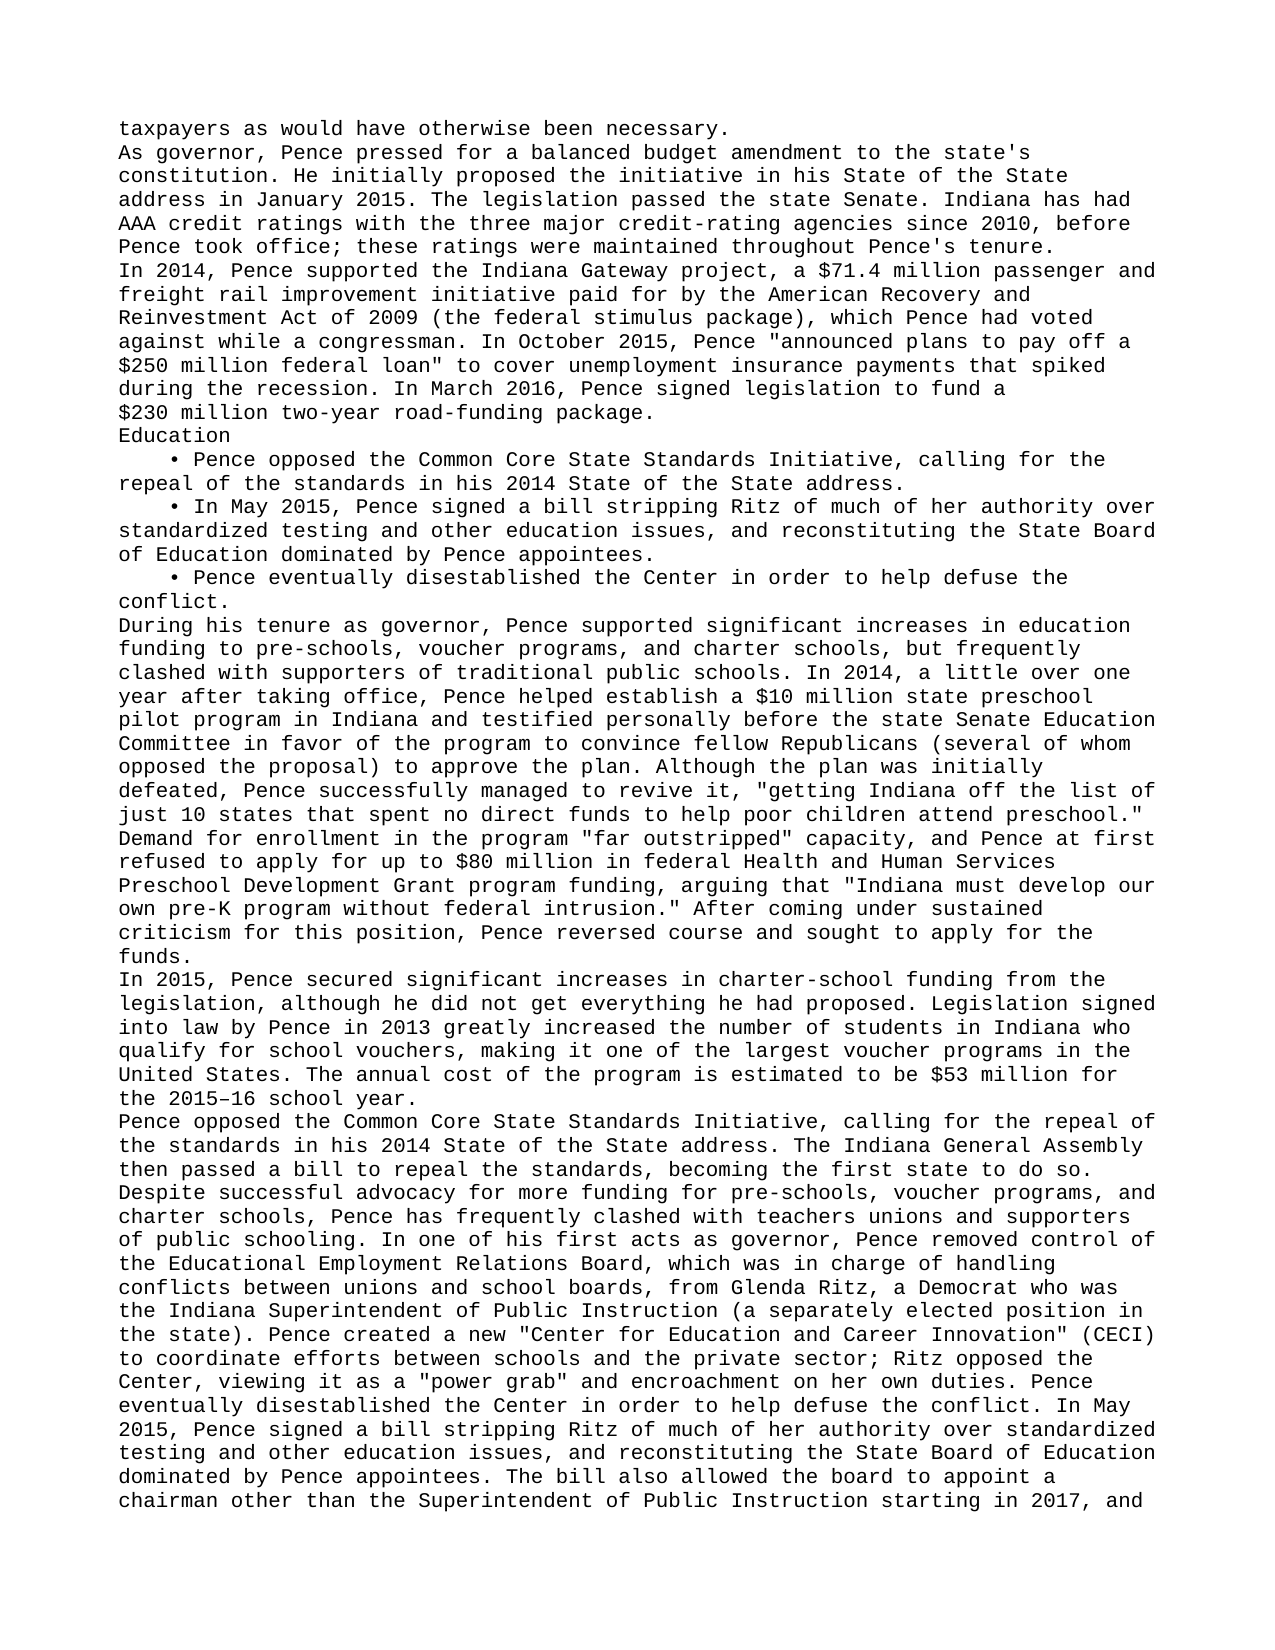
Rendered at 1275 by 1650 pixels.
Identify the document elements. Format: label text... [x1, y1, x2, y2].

text As governor, Pence pressed for a balanced budget amendment to the state's constitution. He initially proposed the initiative in his State of the State address in January 2015. The legislation passed the state Senate. Indiana has had AAA credit ratings with the three major credit-rating agencies since 2010, before Pence took office; these ratings were maintained throughout Pence's tenure. [118, 142, 1157, 260]
text Pence opposed the Common Core State Standards Initiative, calling for the repeal of the standards in his 2014 State of the State address. The Indiana General Assembly then passed a bill to repeal the standards, becoming the first state to do so. [118, 1111, 1157, 1182]
text Despite successful advocacy for more funding for pre-schools, voucher programs, and charter schools, Pence has frequently clashed with teachers unions and supporters of public schooling. In one of his first acts as governor, Pence removed control of the Educational Employment Relations Board, which was in charge of handling conflicts between unions and school boards, from Glenda Ritz, a Democrat who was the Indiana Superintendent of Public Instruction (a separately elected position in the state). Pence created a new "Center for Education and Career Innovation" (CECI) to coordinate efforts between schools and the private sector; Ritz opposed the Center, viewing it as a "power grab" and encroachment on her own duties. Pence eventually disestablished the Center in order to help defuse the conflict. In May 2015, Pence signed a bill stripping Ritz of much of her authority over standardized testing and other education issues, and reconstituting the State Board of Education dominated by Pence appointees. The bill also allowed the board to appoint a chairman other than the Superintendent of Public Instruction starting in 2017, and [118, 1182, 1157, 1513]
text In 2014, Pence supported the Indiana Gateway project, a $71.4 million passenger and freight rail improvement initiative paid for by the American Recovery and Reinvestment Act of 2009 (the federal stimulus package), which Pence had voted against while a congressman. In October 2015, Pence "announced plans to pay off a $250 million federal loan" to cover unemployment insurance payments that spiked during the recession. In March 2016, Pence signed legislation to fund a $230 million two-year road-funding package. [118, 260, 1157, 426]
text • Pence opposed the Common Core State Standards Initiative, calling for the repeal of the standards in his 2014 State of the State address. [118, 449, 1157, 496]
text taxpayers as would have otherwise been necessary. [118, 118, 1157, 142]
text • Pence eventually disestablished the Center in order to help defuse the conflict. [118, 567, 1157, 615]
text In 2015, Pence secured significant increases in charter-school funding from the legislation, although he did not get everything he had proposed. Legislation signed into law by Pence in 2013 greatly increased the number of students in Indiana who qualify for school vouchers, making it one of the largest voucher programs in the United States. The annual cost of the program is estimated to be $53 million for the 2015–16 school year. [118, 969, 1157, 1111]
text Education [118, 426, 1157, 449]
text During his tenure as governor, Pence supported significant increases in education funding to pre-schools, voucher programs, and charter schools, but frequently clashed with supporters of traditional public schools. In 2014, a little over one year after taking office, Pence helped establish a $10 million state preschool pilot program in Indiana and testified personally before the state Senate Education Committee in favor of the program to convince fellow Republicans (several of whom opposed the proposal) to approve the plan. Although the plan was initially defeated, Pence successfully managed to revive it, "getting Indiana off the list of just 10 states that spent no direct funds to help poor children attend preschool." Demand for enrollment in the program "far outstripped" capacity, and Pence at first refused to apply for up to $80 million in federal Health and Human Services Preschool Development Grant program funding, arguing that "Indiana must develop our own pre-K program without federal intrusion." After coming under sustained criticism for this position, Pence reversed course and sought to apply for the funds. [118, 615, 1157, 969]
text • In May 2015, Pence signed a bill stripping Ritz of much of her authority over standardized testing and other education issues, and reconstituting the State Board of Education dominated by Pence appointees. [118, 496, 1157, 567]
